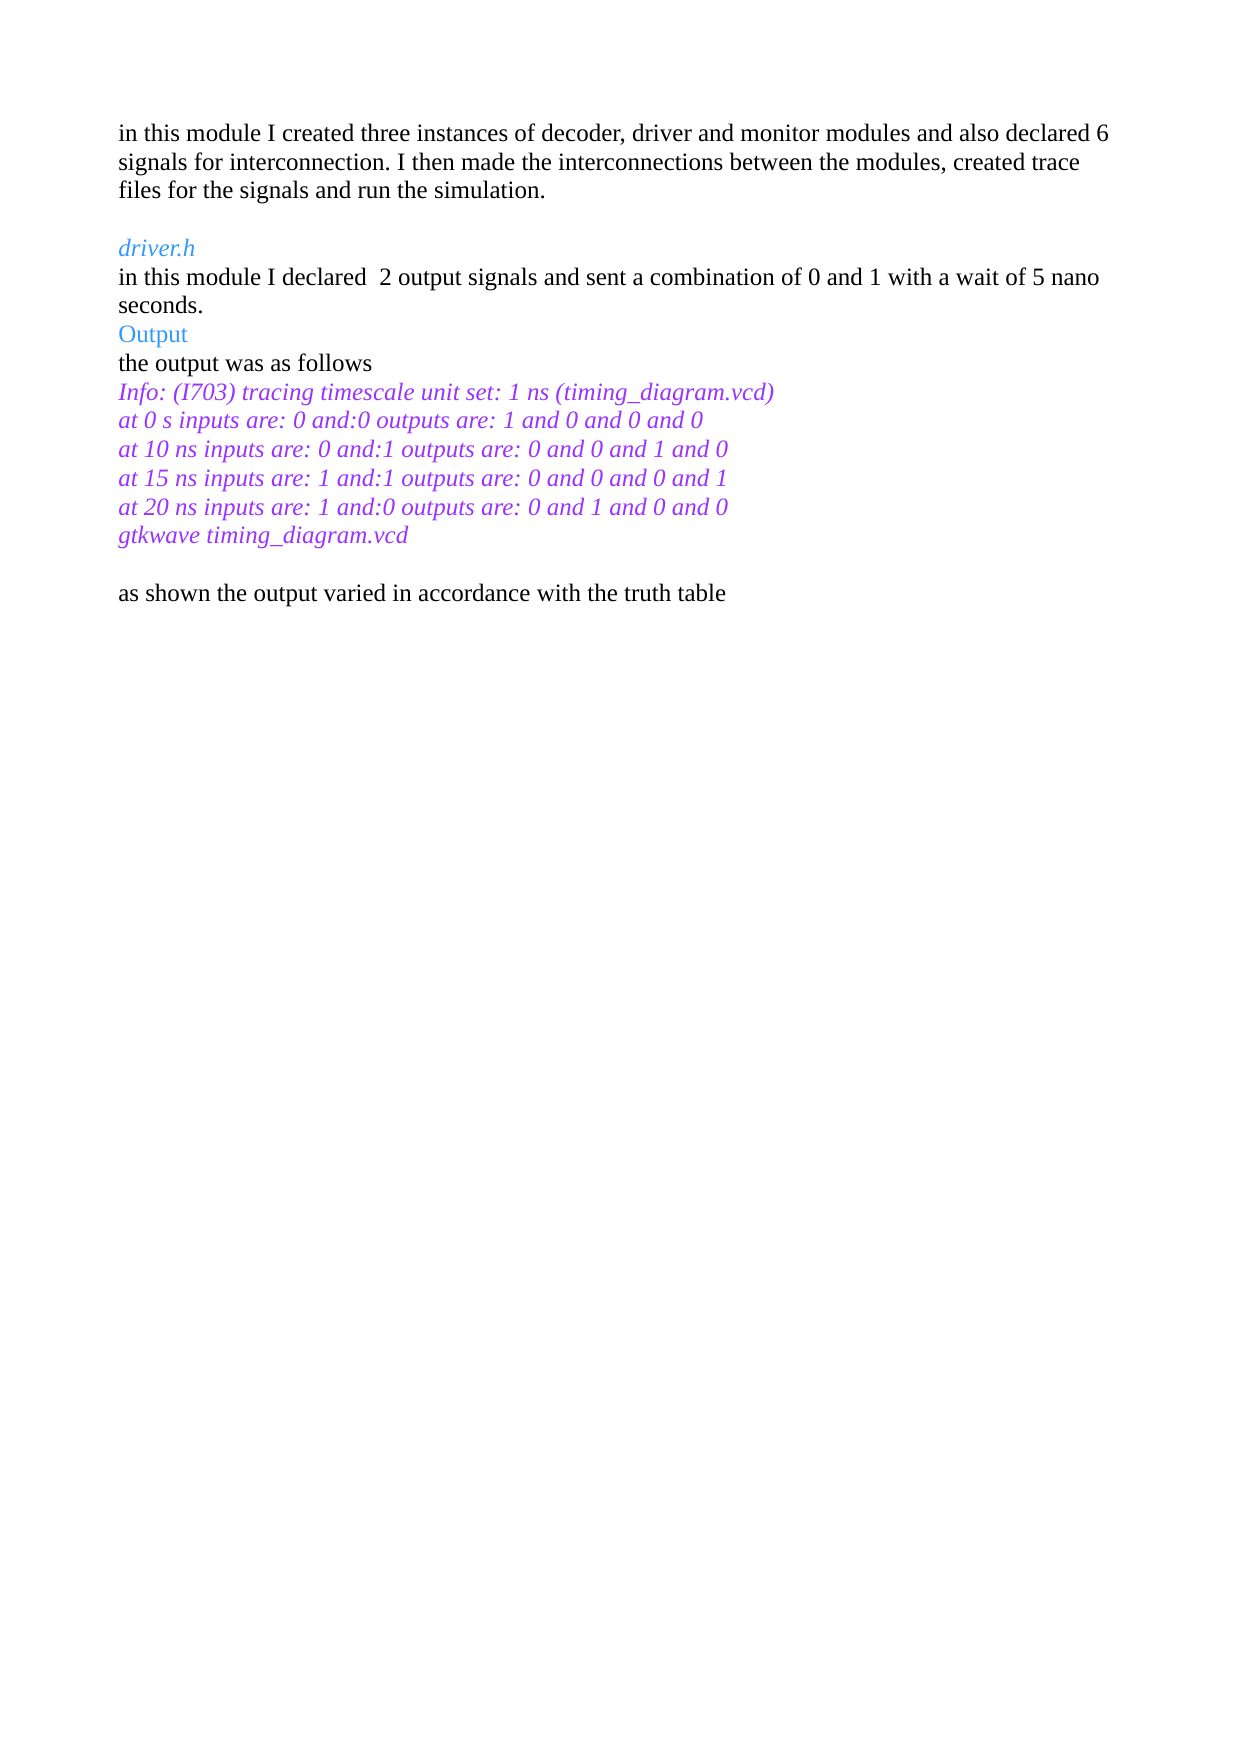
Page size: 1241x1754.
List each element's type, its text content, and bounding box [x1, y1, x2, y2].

text the output was as follows [118, 348, 1122, 377]
text in this module I created three instances of decoder, driver and monitor modules and also declared 6 signals for interconnection. I then made the interconnections between the modules, created trace files for the signals and run the simulation. [118, 118, 1122, 204]
text driver.h [118, 233, 1122, 262]
text in this module I declared 2 output signals and sent a combination of 0 and 1 with a wait of 5 nano seconds. [118, 262, 1122, 319]
text at 0 s inputs are: 0 and:0 outputs are: 1 and 0 and 0 and 0 [118, 406, 1122, 434]
text at 20 ns inputs are: 1 and:0 outputs are: 0 and 1 and 0 and 0 [118, 492, 1122, 521]
text at 10 ns inputs are: 0 and:1 outputs are: 0 and 0 and 1 and 0 [118, 434, 1122, 463]
text Info: (I703) tracing timescale unit set: 1 ns (timing_diagram.vcd) [118, 377, 1122, 406]
text at 15 ns inputs are: 1 and:1 outputs are: 0 and 0 and 0 and 1 [118, 463, 1122, 492]
text Output [118, 319, 1122, 348]
text gtkwave timing_diagram.vcd [118, 521, 1122, 549]
text as shown the output varied in accordance with the truth table [118, 578, 1122, 607]
